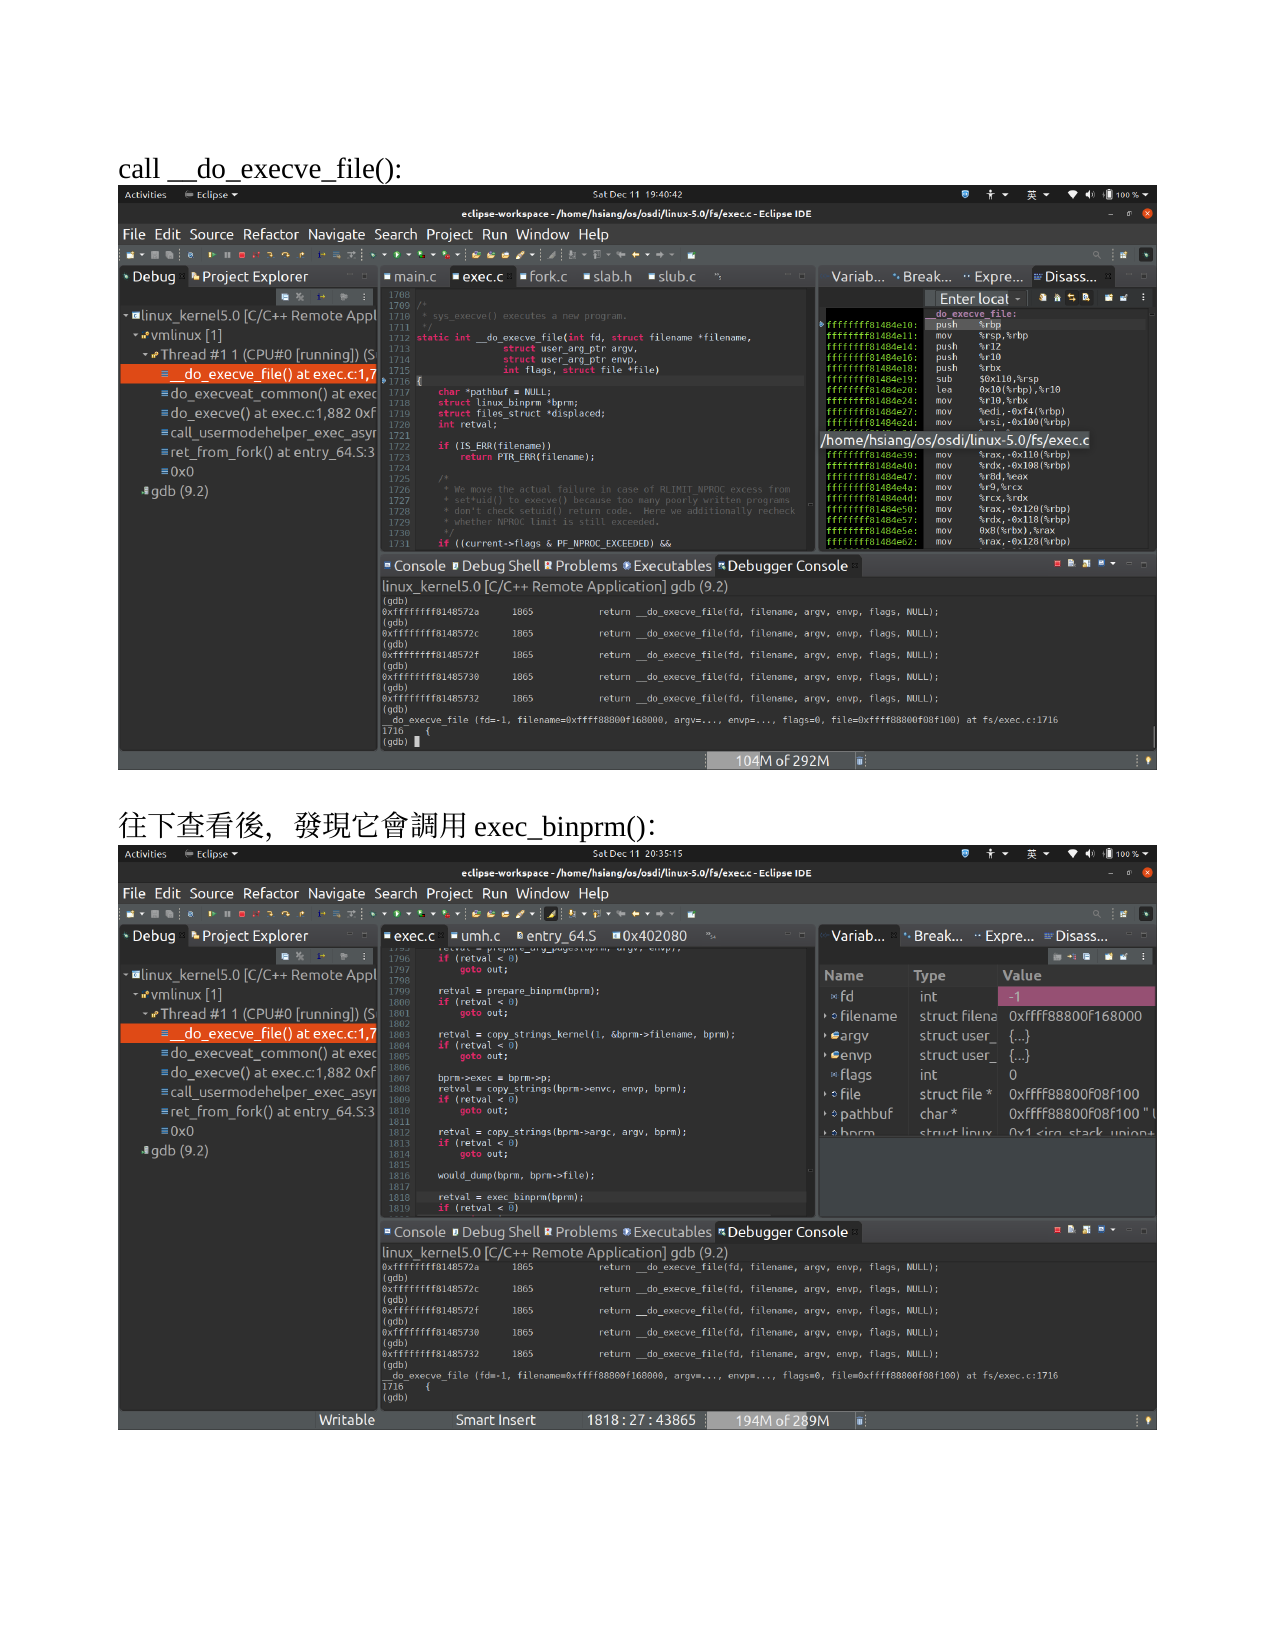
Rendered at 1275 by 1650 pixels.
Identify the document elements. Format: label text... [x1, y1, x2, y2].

text 往下查看後，發現它會調用exec_binprm()： [118, 803, 1157, 845]
text call __do_execve_file(): [118, 152, 1157, 185]
picture [118, 185, 1157, 770]
picture [118, 845, 1157, 1430]
